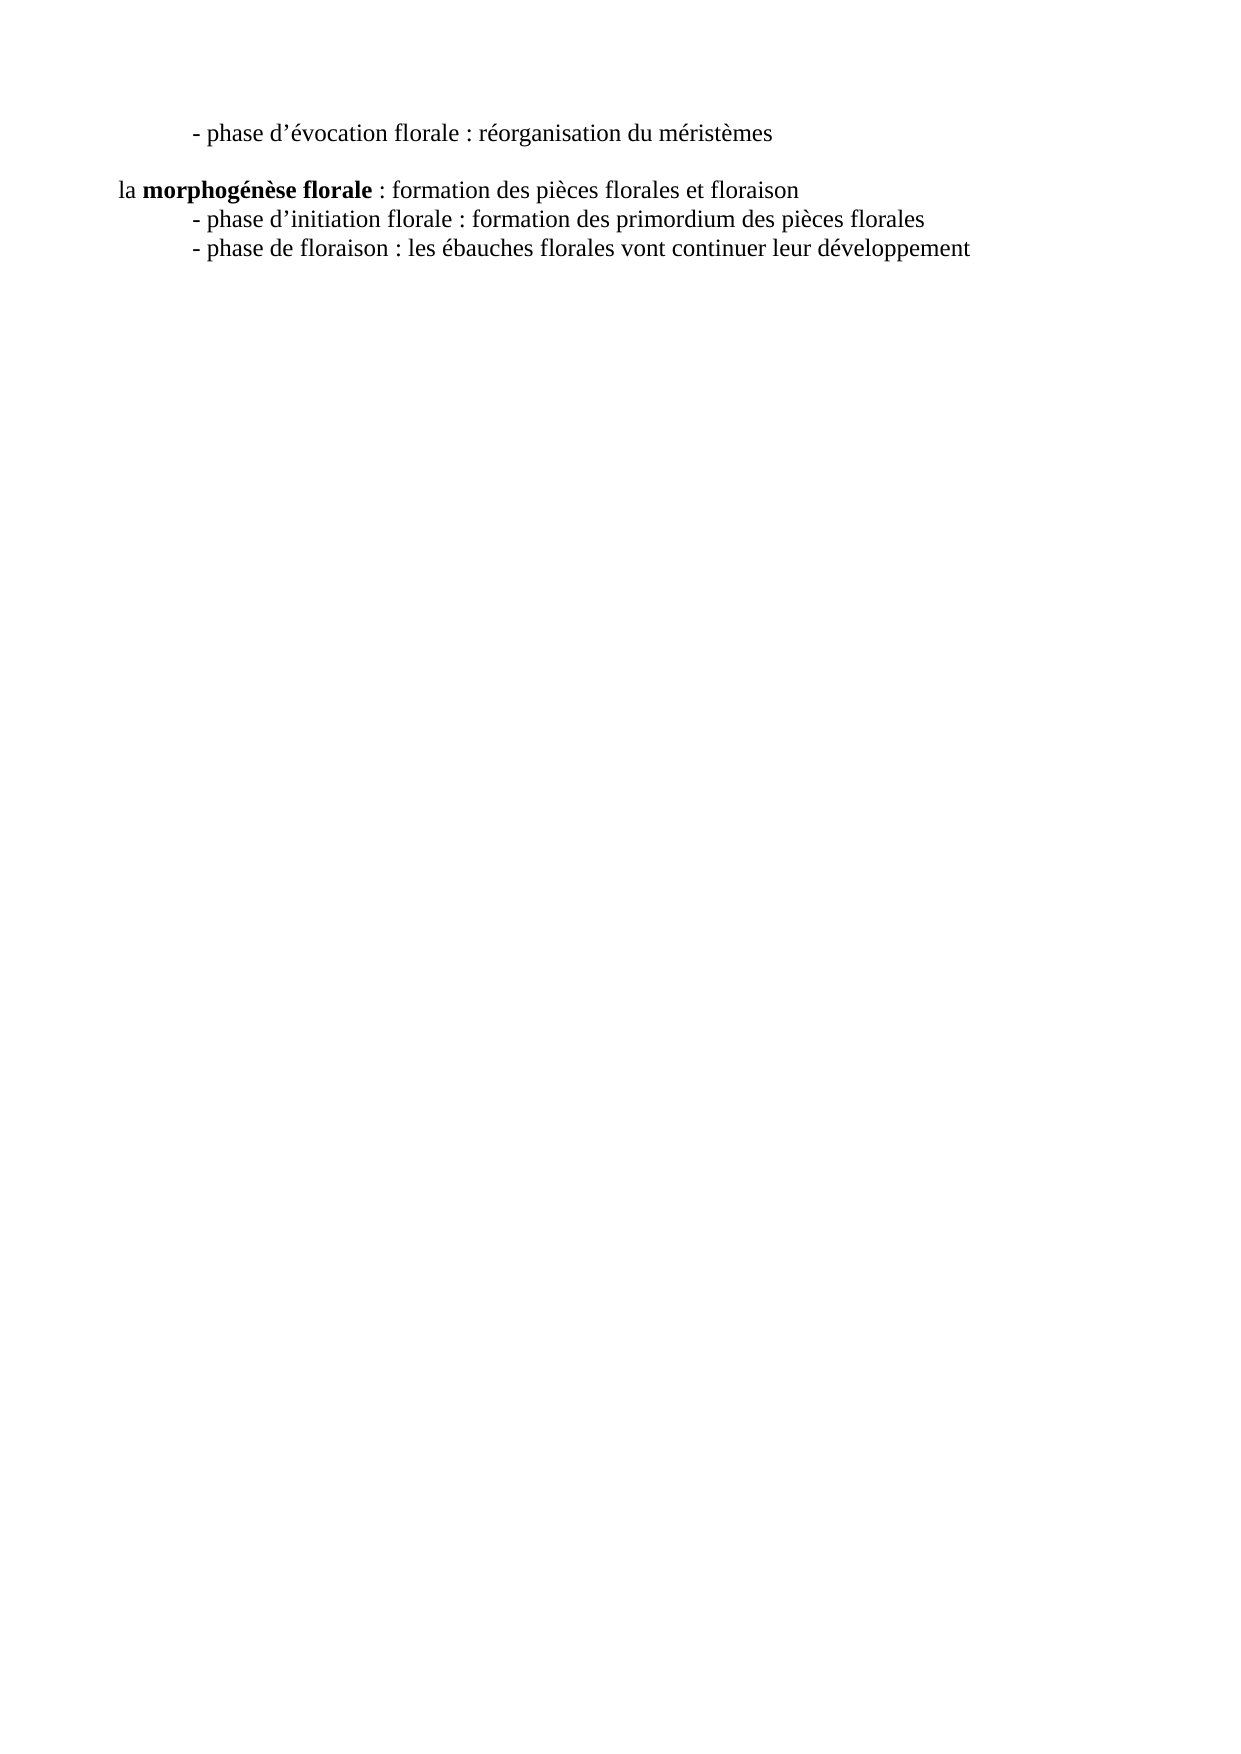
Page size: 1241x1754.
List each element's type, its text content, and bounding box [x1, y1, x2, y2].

text - phase d’initiation florale : formation des primordium des pièces florales [118, 204, 1122, 233]
text la morphogénèse florale : formation des pièces florales et floraison [118, 176, 1122, 204]
text - phase de floraison : les ébauches florales vont continuer leur développement [118, 233, 1122, 262]
text - phase d’évocation florale : réorganisation du méristèmes [118, 118, 1122, 147]
